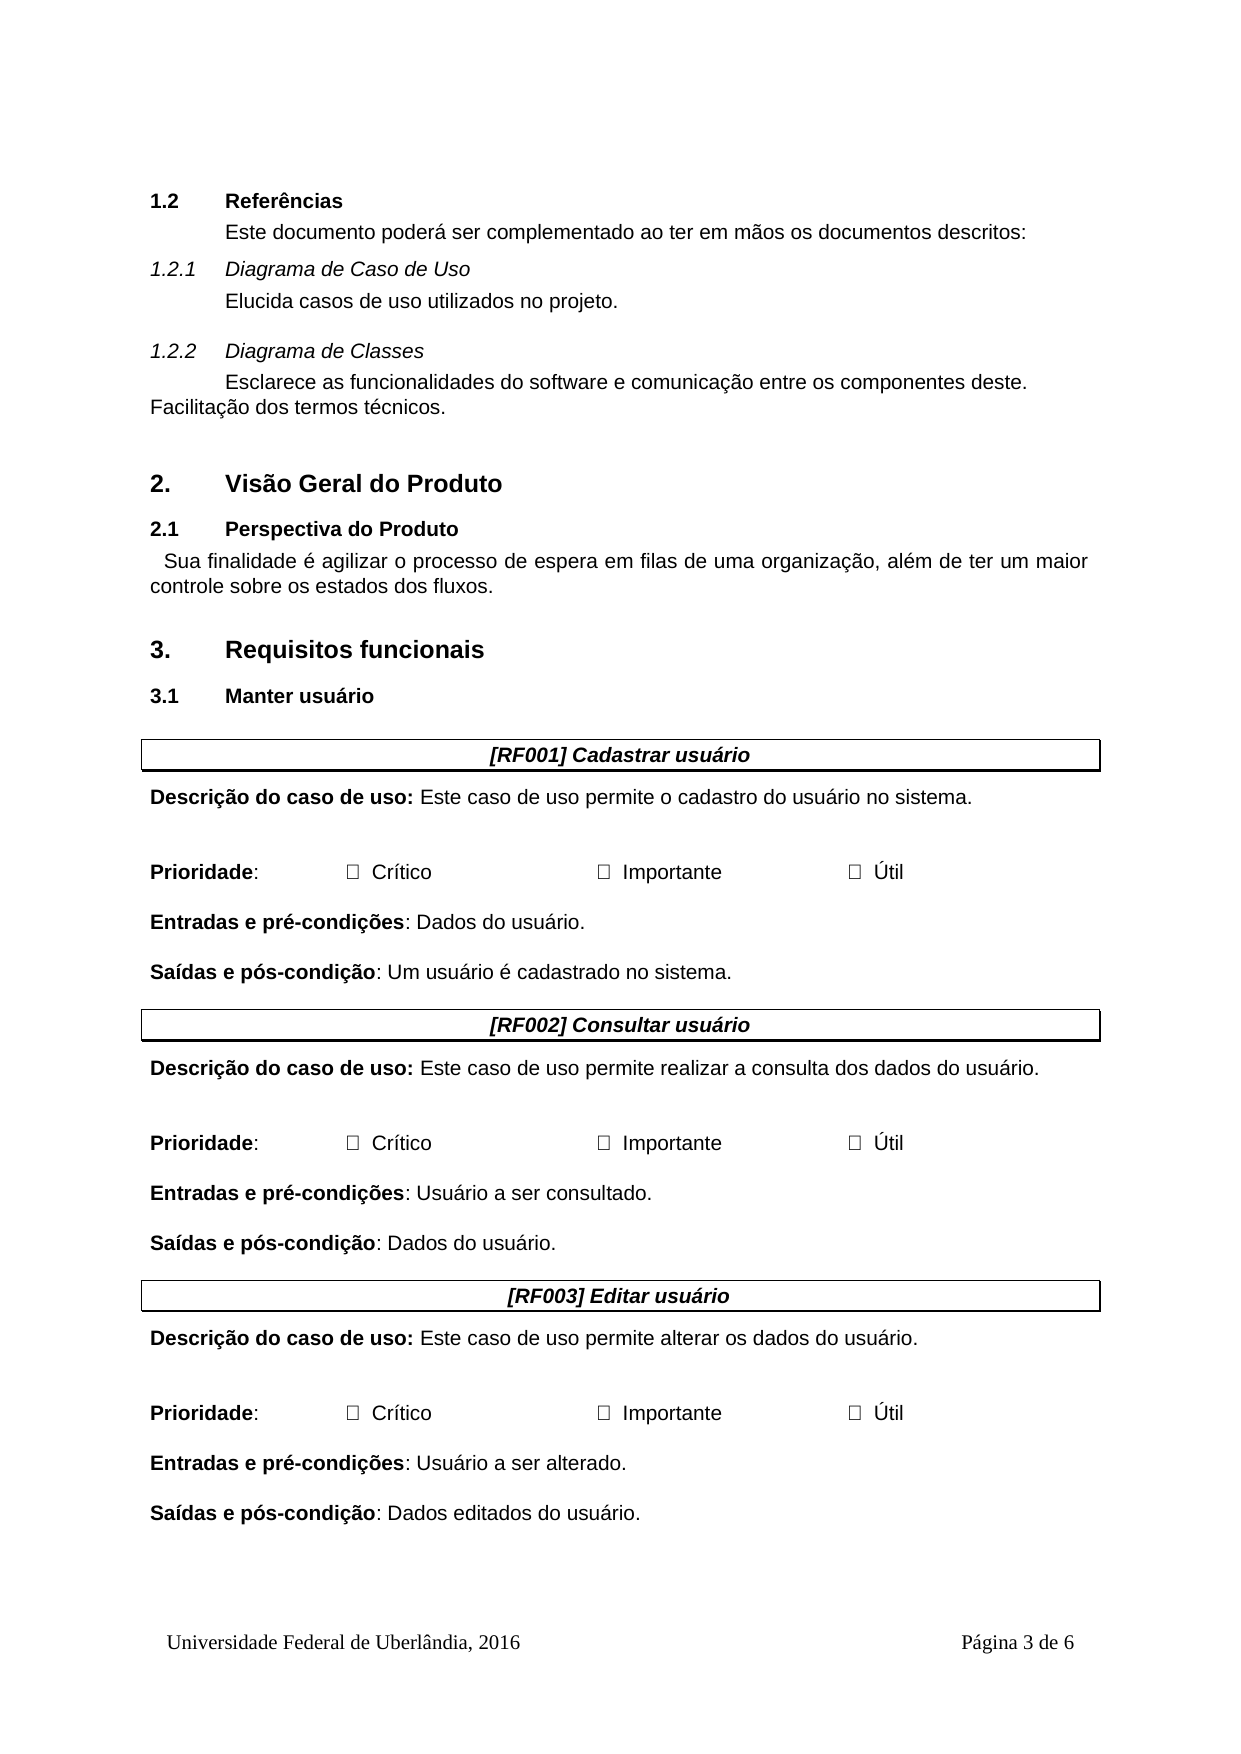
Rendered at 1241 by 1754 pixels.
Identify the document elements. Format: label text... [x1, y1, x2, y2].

table_header Útil [874, 1105, 1017, 1179]
text Entradas e pré-condições: Usuário a ser consultado. [150, 1179, 1090, 1204]
table_header Prioridade: [139, 834, 327, 909]
subtitle Perspectiva do Produto [150, 516, 1090, 541]
table_header Crítico [372, 1105, 578, 1179]
text Este documento poderá ser complementado ao ter em mãos os documentos descritos: [225, 219, 1090, 244]
text Descrição do caso de uso: Este caso de uso permite o cadastro do usuário no sistema. [150, 784, 1090, 809]
text Entradas e pré-condições: Usuário a ser alterado. [150, 1450, 1090, 1475]
subtitle Referências [150, 187, 1090, 212]
text Sua finalidade é agilizar o processo de espera em filas de uma organização, além de ter um maior controle sobre os estados dos fluxos. [150, 547, 1090, 597]
table_header  [327, 1105, 372, 1179]
table_header  [829, 1375, 873, 1450]
table_header Crítico [372, 834, 578, 909]
table_header  [327, 1375, 372, 1450]
subtitle Diagrama de Classes [150, 337, 1090, 362]
table_header  [327, 834, 372, 909]
table_header Importante [623, 1105, 829, 1179]
text [RF001] Cadastrar usuário [142, 740, 1099, 769]
table_header Útil [874, 834, 1017, 909]
text [RF003] Editar usuário [142, 1281, 1099, 1310]
text Entradas e pré-condições: Dados do usuário. [150, 909, 1090, 934]
table_header  [829, 834, 873, 909]
table_header  [578, 834, 622, 909]
text Saídas e pós-condição: Dados do usuário. [150, 1229, 1090, 1254]
text Elucida casos de uso utilizados no projeto. [225, 287, 1090, 312]
table_header Prioridade: [139, 1105, 327, 1179]
subtitle Diagrama de Caso de Uso [150, 256, 1090, 281]
text Descrição do caso de uso: Este caso de uso permite realizar a consulta dos dados do usuário. [150, 1054, 1090, 1079]
subtitle Visão Geral do Produto [150, 469, 1090, 497]
text Descrição do caso de uso: Este caso de uso permite alterar os dados do usuário. [150, 1325, 1090, 1350]
text Saídas e pós-condição: Um usuário é cadastrado no sistema. [150, 959, 1090, 984]
table_header Importante [623, 834, 829, 909]
text Saídas e pós-condição: Dados editados do usuário. [150, 1500, 1090, 1525]
table_header  [829, 1105, 873, 1179]
table_header Crítico [372, 1375, 578, 1450]
subtitle Manter usuário [150, 682, 1090, 707]
table_header  [578, 1375, 622, 1450]
table_header  [578, 1105, 622, 1179]
table_header Prioridade: [139, 1375, 327, 1450]
table_header Útil [874, 1375, 1017, 1450]
table_header Importante [623, 1375, 829, 1450]
subtitle Requisitos funcionais [150, 635, 1090, 664]
text Esclarece as funcionalidades do software e comunicação entre os componentes deste. Facilitação dos termos técnicos. [150, 369, 1090, 419]
text [RF002] Consultar usuário [142, 1010, 1099, 1039]
